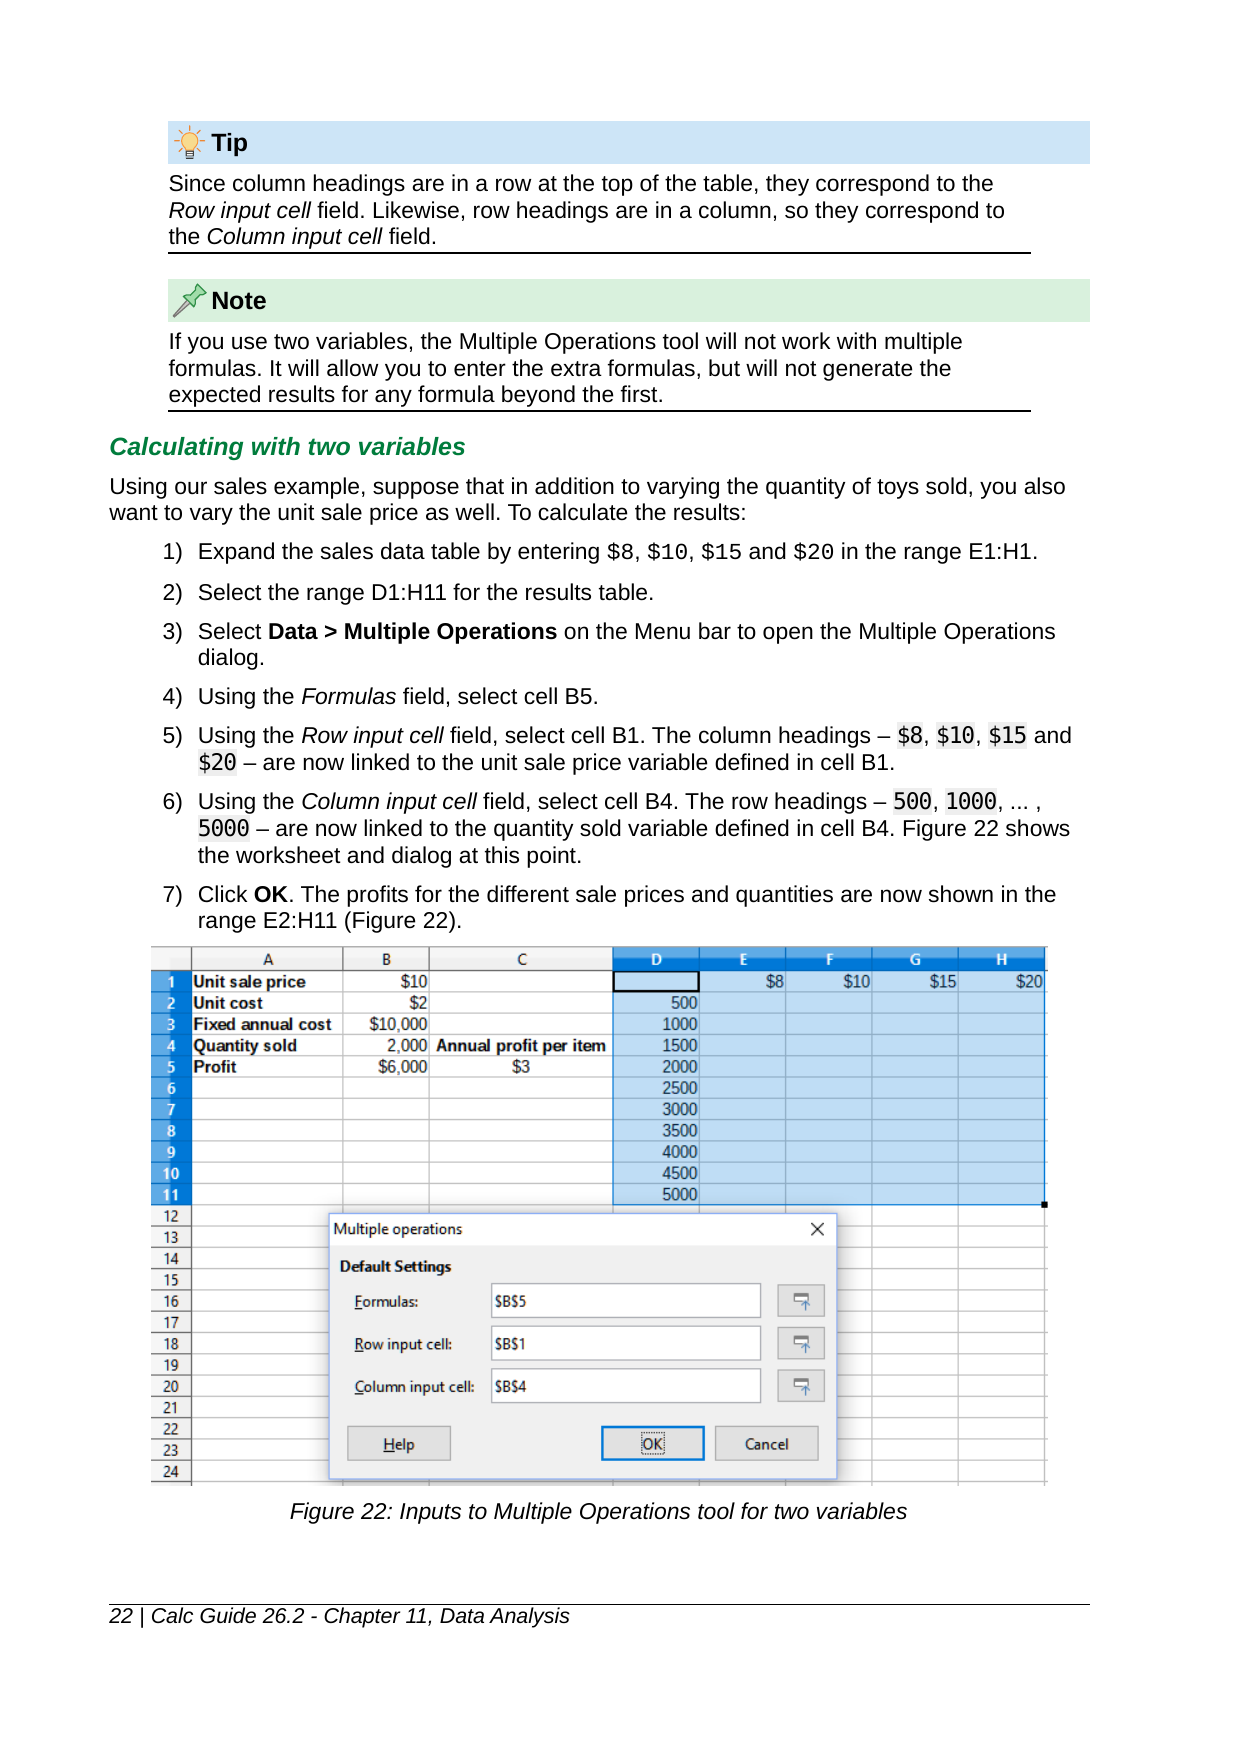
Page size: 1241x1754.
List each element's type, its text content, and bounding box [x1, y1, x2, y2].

text Since column headings are in a row at the top of the table, they correspond to the Row input cell field. Likewise, row headings are in a column, so they correspond to the Column input cell field. [168, 170, 1031, 252]
list Using the Row input cell field, select cell B1. The column headings – $8, $10, $15 and $20 – are now linked to the unit sale price variable defined in cell B1. [183, 722, 1090, 776]
subtitle Tip [168, 121, 1090, 164]
subtitle Note [168, 279, 1090, 322]
list Using our sales example, suppose that in addition to varying the quantity of toys sold, you also want to vary the unit sale price as well. To calculate the results: [109, 473, 1090, 526]
text If you use two variables, the Multiple Operations tool will not work with multiple formulas. It will allow you to enter the extra formulas, but will not generate the expected results for any formula beyond the first. [168, 328, 1031, 410]
list Expand the sales data table by entering $8, $10, $15 and $20 in the range E1:H1. [183, 538, 1090, 566]
list Select Data > Multiple Operations on the Menu bar to open the Multiple Operations dialog. [183, 618, 1090, 671]
list Using the Column input cell field, select cell B4. The row headings – 500, 1000, ... , 5000 – are now linked to the quantity sold variable defined in cell B4. Figure 22 shows the worksheet and dialog at this point. [183, 788, 1090, 868]
list Using the Formulas field, select cell B5. [183, 683, 1090, 709]
subtitle Calculating with two variables [109, 432, 1090, 461]
text Figure 22: Inputs to Multiple Operations tool for two variables [151, 1498, 1048, 1525]
list Click OK. The profits for the different sale prices and quantities are now shown in the range E2:H11 (Figure 22). [183, 881, 1090, 933]
list Select the range D1:H11 for the results table. [183, 579, 1090, 605]
picture [151, 946, 1048, 1486]
